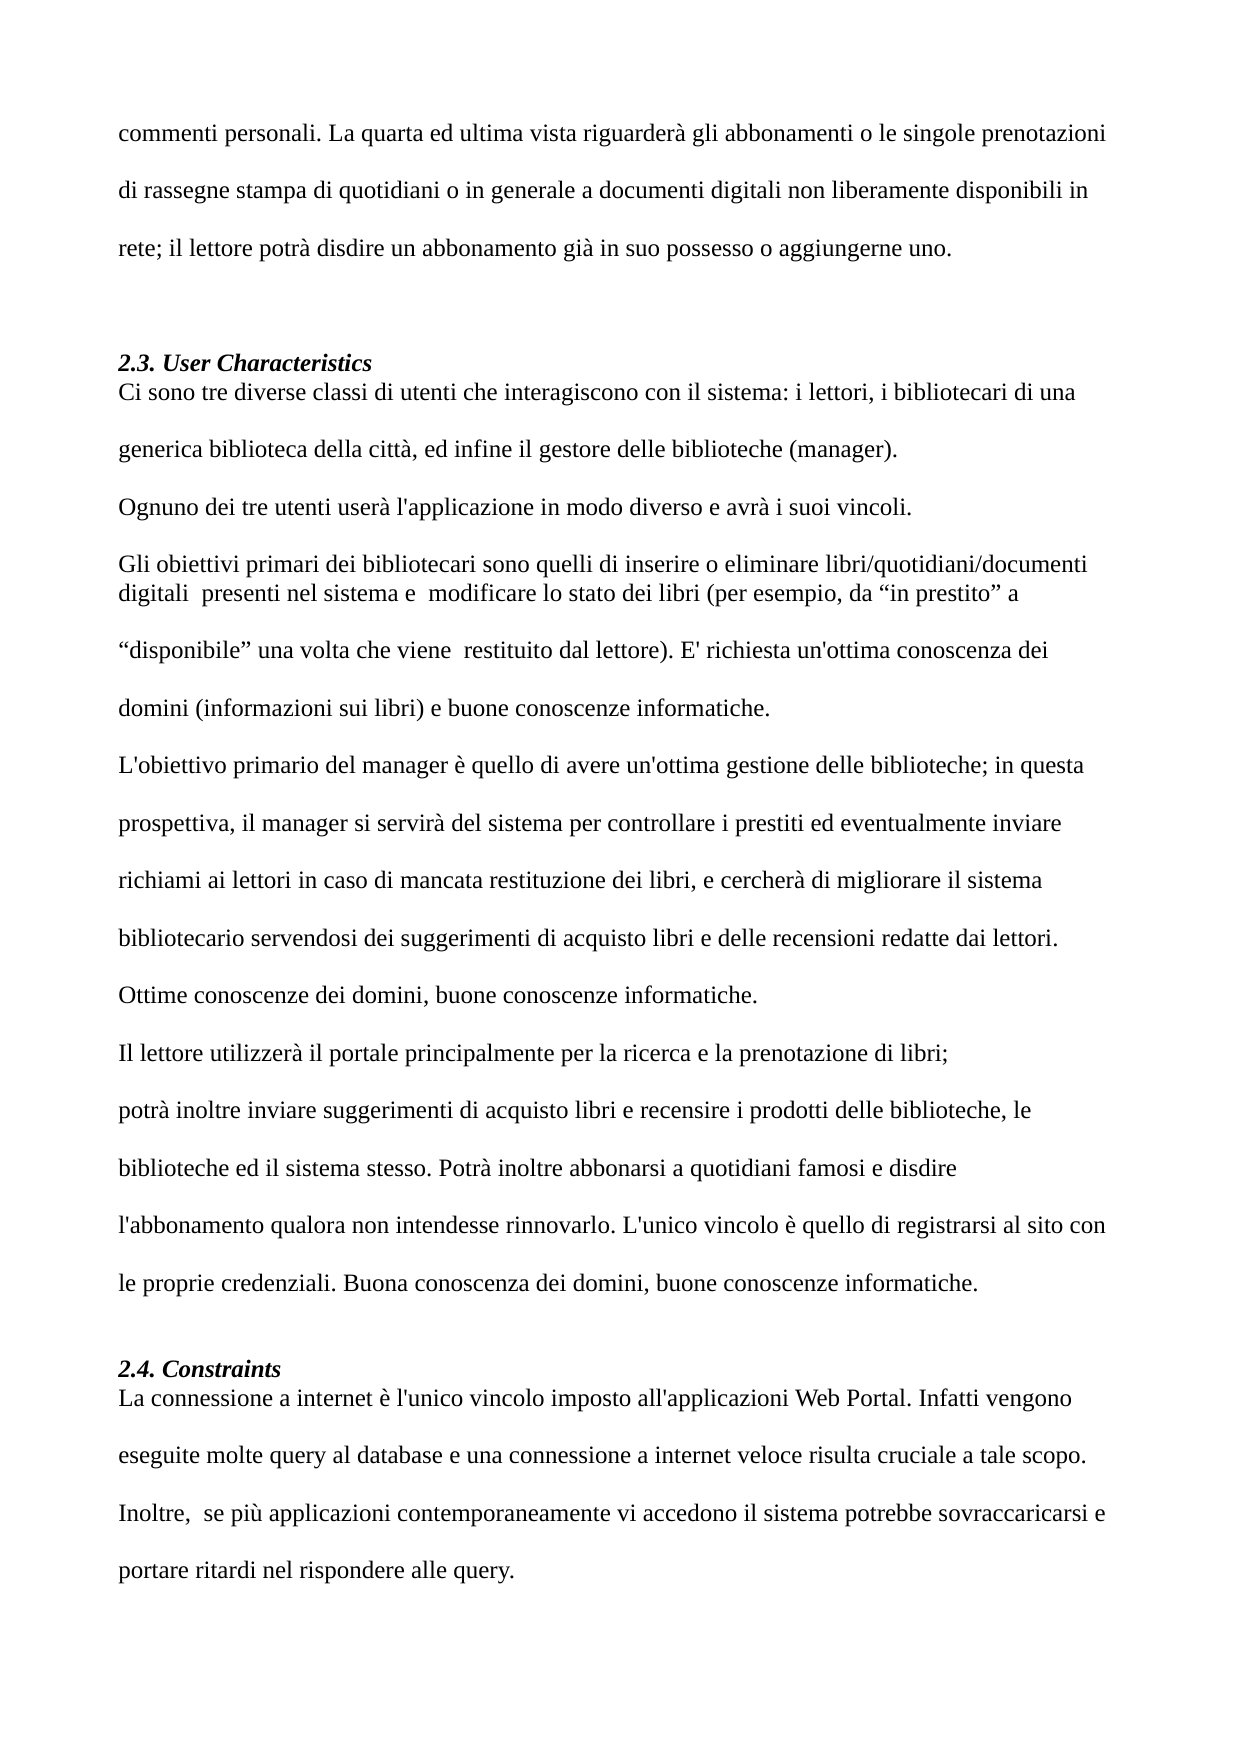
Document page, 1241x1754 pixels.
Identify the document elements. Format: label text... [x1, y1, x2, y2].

text Il lettore utilizzerà il portale principalmente per la ricerca e la prenotazione di libri; [118, 1038, 1122, 1067]
text bibliotecario servendosi dei suggerimenti di acquisto libri e delle recensioni redatte dai lettori. [118, 923, 1122, 952]
text l'abbonamento qualora non intendesse rinnovarlo. L'unico vincolo è quello di registrarsi al sito con [118, 1211, 1122, 1239]
text Gli obiettivi primari dei bibliotecari sono quelli di inserire o eliminare libri/quotidiani/documenti digitali presenti nel sistema e modificare lo stato dei libri (per esempio, da “in prestito” a [118, 549, 1122, 607]
text commenti personali. La quarta ed ultima vista riguarderà gli abbonamenti o le singole prenotazioni di rassegne stampa di quotidiani o in generale a documenti digitali non liberamente disponibili in rete; il lettore potrà disdire un abbonamento già in suo possesso o aggiungerne uno. [118, 118, 1122, 262]
text 2.4. Constraints [118, 1354, 1122, 1383]
text prospettiva, il manager si servirà del sistema per controllare i prestiti ed eventualmente inviare [118, 808, 1122, 837]
text La connessione a internet è l'unico vincolo imposto all'applicazioni Web Portal. Infatti vengono eseguite molte query al database e una connessione a internet veloce risulta cruciale a tale scopo. Inoltre, se più applicazioni contemporaneamente vi accedono il sistema potrebbe sovraccaricarsi e portare ritardi nel rispondere alle query. [118, 1383, 1122, 1584]
text Ognuno dei tre utenti userà l'applicazione in modo diverso e avrà i suoi vincoli. [118, 492, 1122, 521]
text potrà inoltre inviare suggerimenti di acquisto libri e recensire i prodotti delle biblioteche, le [118, 1096, 1122, 1124]
text L'obiettivo primario del manager è quello di avere un'ottima gestione delle biblioteche; in questa [118, 751, 1122, 779]
text biblioteche ed il sistema stesso. Potrà inoltre abbonarsi a quotidiani famosi e disdire [118, 1153, 1122, 1182]
text richiami ai lettori in caso di mancata restituzione dei libri, e cercherà di migliorare il sistema [118, 866, 1122, 894]
text Ottime conoscenze dei domini, buone conoscenze informatiche. [118, 981, 1122, 1009]
text domini (informazioni sui libri) e buone conoscenze informatiche. [118, 693, 1122, 722]
text generica biblioteca della città, ed infine il gestore delle biblioteche (manager). [118, 434, 1122, 463]
text le proprie credenziali. Buona conoscenza dei domini, buone conoscenze informatiche. [118, 1268, 1122, 1297]
text Ci sono tre diverse classi di utenti che interagiscono con il sistema: i lettori, i bibliotecari di una [118, 377, 1122, 406]
text “disponibile” una volta che viene restituito dal lettore). E' richiesta un'ottima conoscenza dei [118, 636, 1122, 664]
text 2.3. User Characteristics [118, 348, 1122, 377]
